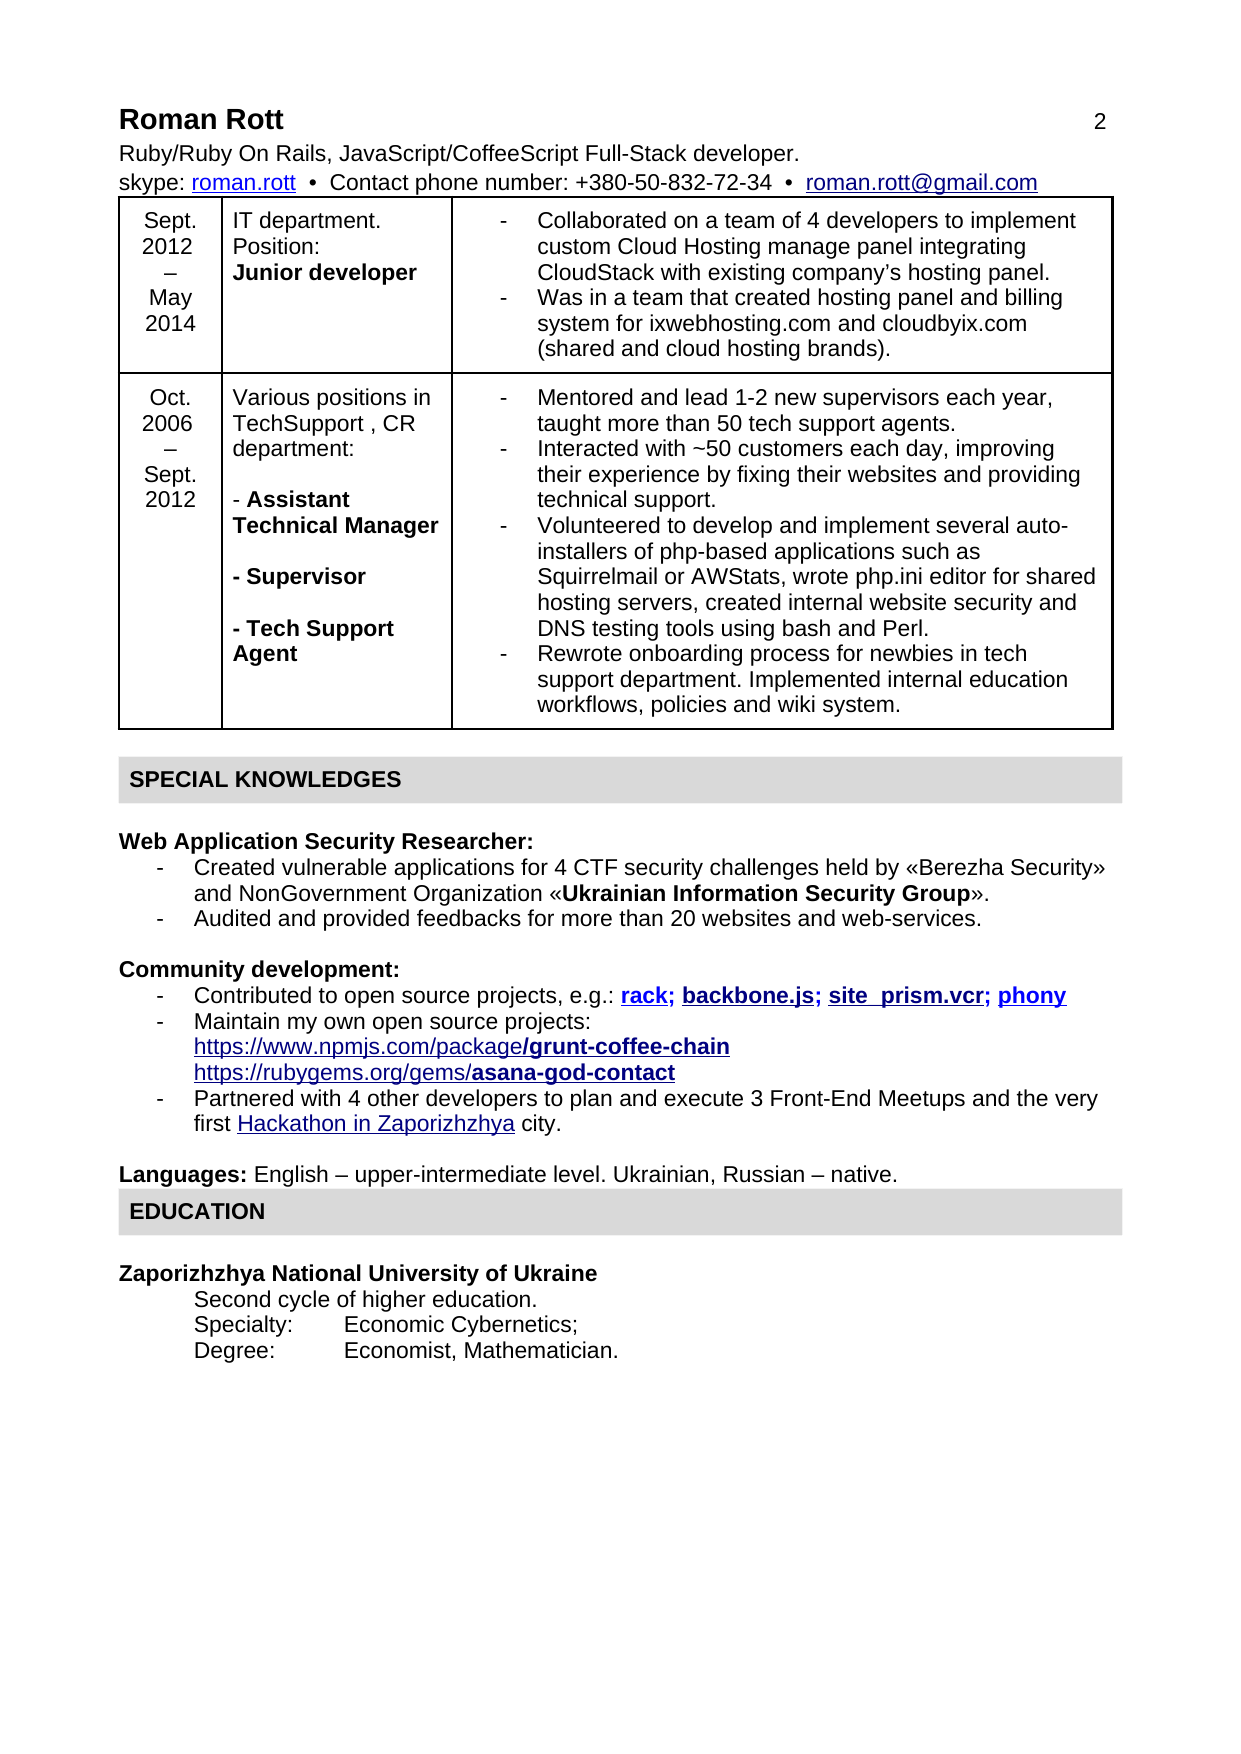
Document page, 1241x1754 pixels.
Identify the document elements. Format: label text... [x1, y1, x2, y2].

table_cell Sept. 2012 – May 2014 [120, 198, 221, 372]
text Web Application Security Researcher: [119, 829, 1122, 855]
table_header SPECIAL KNOWLEDGES [119, 757, 1122, 803]
table_cell Various positions in TechSupport , CR department: - Assistant Technical Manager - Supervisor - Tech Support Agent [223, 374, 451, 728]
table_cell Mentored and lead 1-2 new supervisors each year, taught more than 50 tech support agents. Interacted with ~50 customers each day, improving their experience by fixing their websites and providing technical support. Volunteered to develop and implement several auto-installers of php-based applications such as Squirrelmail or AWStats, wrote php.ini editor for shared hosting servers, created internal website security and DNS testing tools using bash and Perl. Rewrote onboarding process for newbies in tech support department. Implemented internal education workflows, policies and wiki system. [453, 374, 1111, 728]
text Degree: Economist, Mathematician. [119, 1338, 1122, 1363]
text Second cycle of higher education. [119, 1287, 1122, 1312]
list Contributed to open source projects, e.g.: rack; backbone.js; site_prism.vcr; phony [156, 983, 1122, 1008]
table_cell Oct. 2006 – Sept. 2012 [120, 374, 221, 728]
table_header EDUCATION [119, 1189, 1122, 1235]
text https://rubygems.org/gems/asana-god-contact [119, 1060, 1122, 1085]
text Zaporizhzhya National University of Ukraine [119, 1261, 1122, 1287]
text Community development: [119, 957, 1122, 983]
list Audited and provided feedbacks for more than 20 websites and web-services. [156, 906, 1122, 932]
text https://www.npmjs.com/package/grunt-coffee-chain [119, 1034, 1122, 1060]
text Languages: English – upper-intermediate level. Ukrainian, Russian – native. [119, 1162, 1122, 1188]
table_cell IT department. Position: Junior developer [223, 198, 451, 372]
list Maintain my own open source projects: [156, 1008, 1122, 1034]
list Created vulnerable applications for 4 CTF security challenges held by «Berezha Security» and NonGovernment Organization «Ukrainian Information Security Group». [156, 855, 1122, 906]
list Partnered with 4 other developers to plan and execute 3 Front-End Meetups and the very first Hackathon in Zaporizhzhya city. [156, 1085, 1122, 1137]
table_cell Collaborated on a team of 4 developers to implement custom Cloud Hosting manage panel integrating CloudStack with existing company’s hosting panel. Was in a team that created hosting panel and billing system for ixwebhosting.com and cloudbyix.com (shared and cloud hosting brands). [453, 198, 1111, 372]
text Specialty: Economic Cybernetics; [119, 1312, 1122, 1338]
